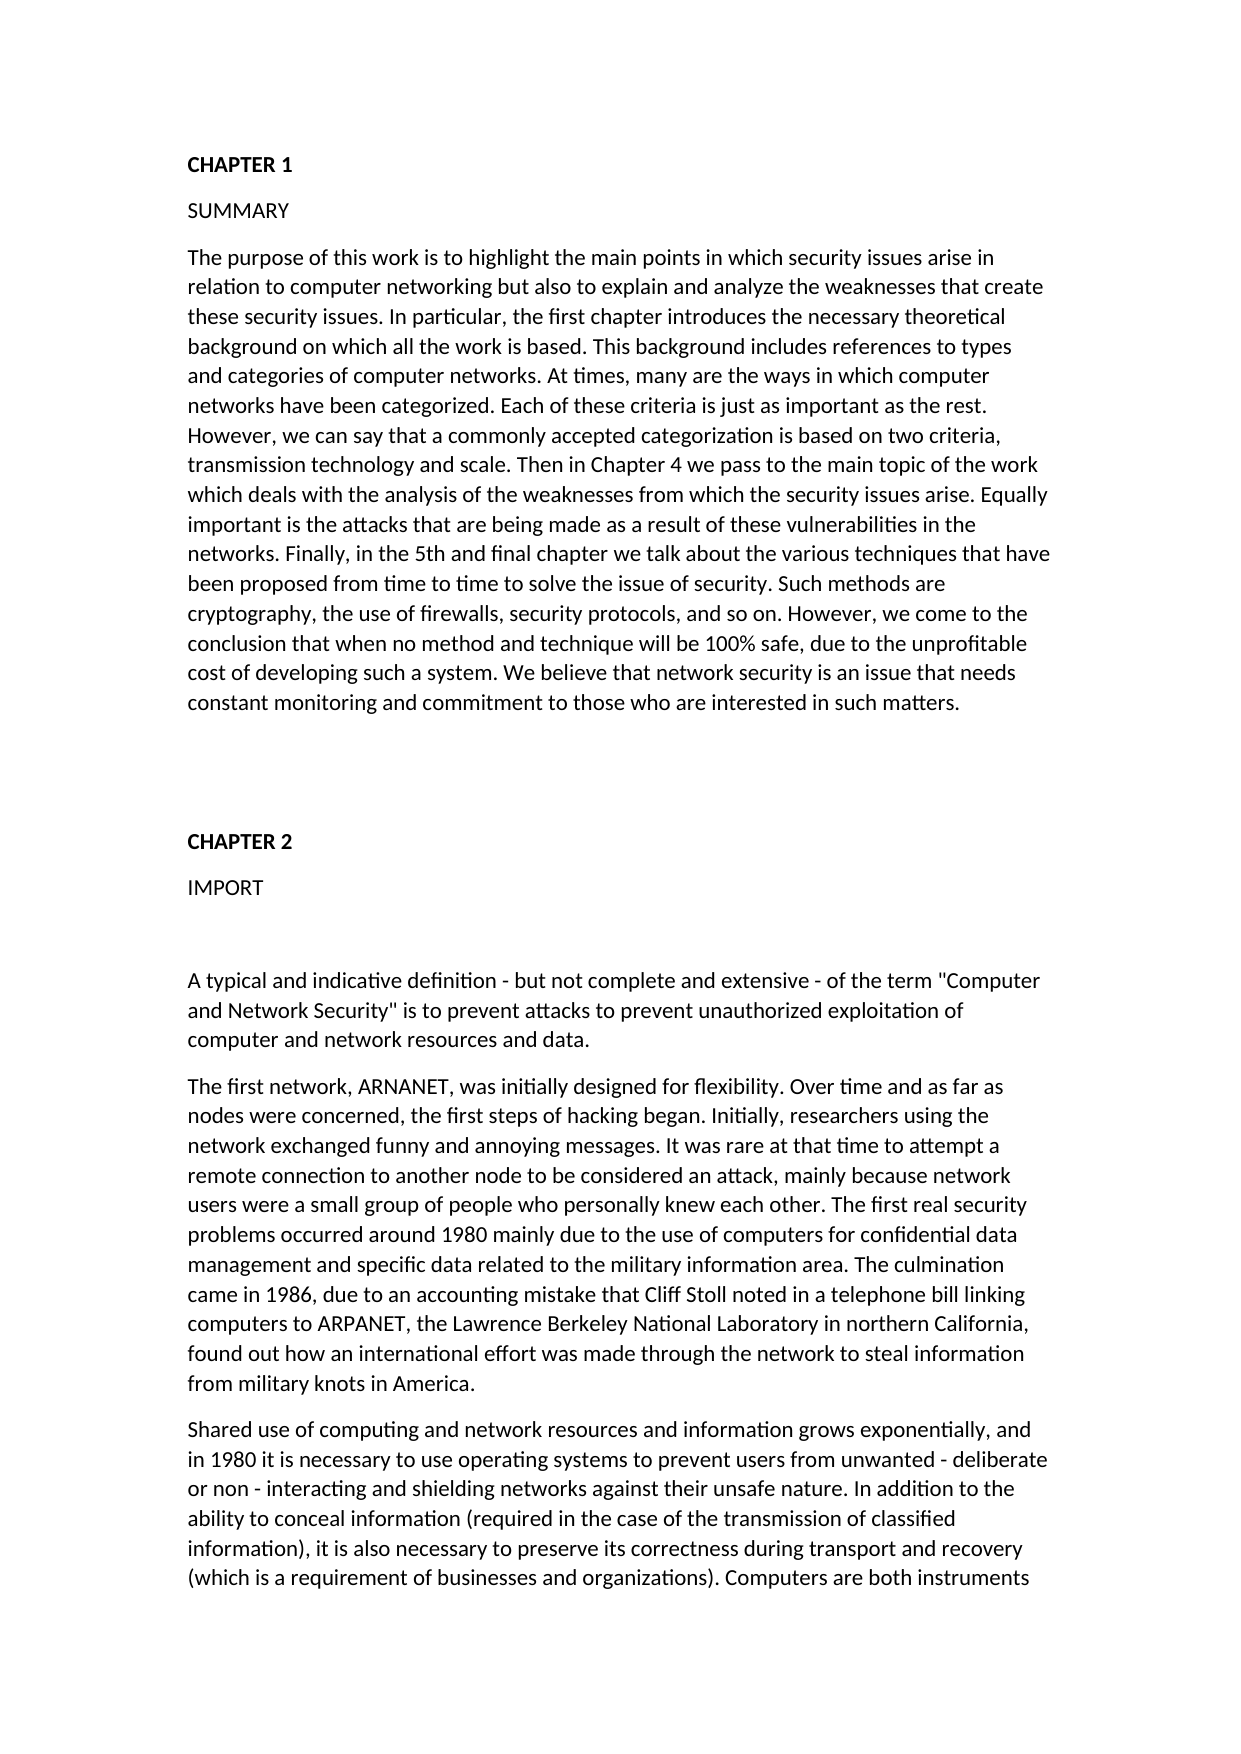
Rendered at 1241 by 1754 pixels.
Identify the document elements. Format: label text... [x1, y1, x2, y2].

text CHAPTER 2 [187, 827, 1053, 855]
text SUMMARY [187, 196, 1053, 224]
text IMPORT [187, 873, 1053, 901]
text The purpose of this work is to highlight the main points in which security issues arise in relation to computer networking but also to explain and analyze the weaknesses that create these security issues. In particular, the first chapter introduces the necessary theoretical background on which all the work is based. This background includes references to types and categories of computer networks. At times, many are the ways in which computer networks have been categorized. Each of these criteria is just as important as the rest. However, we can say that a commonly accepted categorization is based on two criteria, transmission technology and scale. Then in Chapter 4 we pass to the main topic of the work which deals with the analysis of the weaknesses from which the security issues arise. Equally important is the attacks that are being made as a result of these vulnerabilities in the networks. Finally, in the 5th and final chapter we talk about the various techniques that have been proposed from time to time to solve the issue of security. Such methods are cryptography, the use of firewalls, security protocols, and so on. However, we come to the conclusion that when no method and technique will be 100% safe, due to the unprofitable cost of developing such a system. We believe that network security is an issue that needs constant monitoring and commitment to those who are interested in such matters. [187, 243, 1053, 716]
text A typical and indicative definition - but not complete and extensive - of the term "Computer and Network Security" is to prevent attacks to prevent unauthorized exploitation of computer and network resources and data. [187, 966, 1053, 1053]
text The first network, ARNANET, was initially designed for flexibility. Over time and as far as nodes were concerned, the first steps of hacking began. Initially, researchers using the network exchanged funny and annoying messages. It was rare at that time to attempt a remote connection to another node to be considered an attack, mainly because network users were a small group of people who personally knew each other. The first real security problems occurred around 1980 mainly due to the use of computers for confidential data management and specific data related to the military information area. The culmination came in 1986, due to an accounting mistake that Cliff Stoll noted in a telephone bill linking computers to ARPANET, the Lawrence Berkeley National Laboratory in northern California, found out how an international effort was made through the network to steal information from military knots in America. [187, 1072, 1053, 1397]
text Shared use of computing and network resources and information grows exponentially, and in 1980 it is necessary to use operating systems to prevent users from unwanted - deliberate or non - interacting and shielding networks against their unsafe nature. In addition to the ability to conceal information (required in the case of the transmission of classified information), it is also necessary to preserve its correctness during transport and recovery (which is a requirement of businesses and organizations). Computers are both instruments [187, 1415, 1053, 1592]
text CHAPTER 1 [187, 150, 1053, 178]
